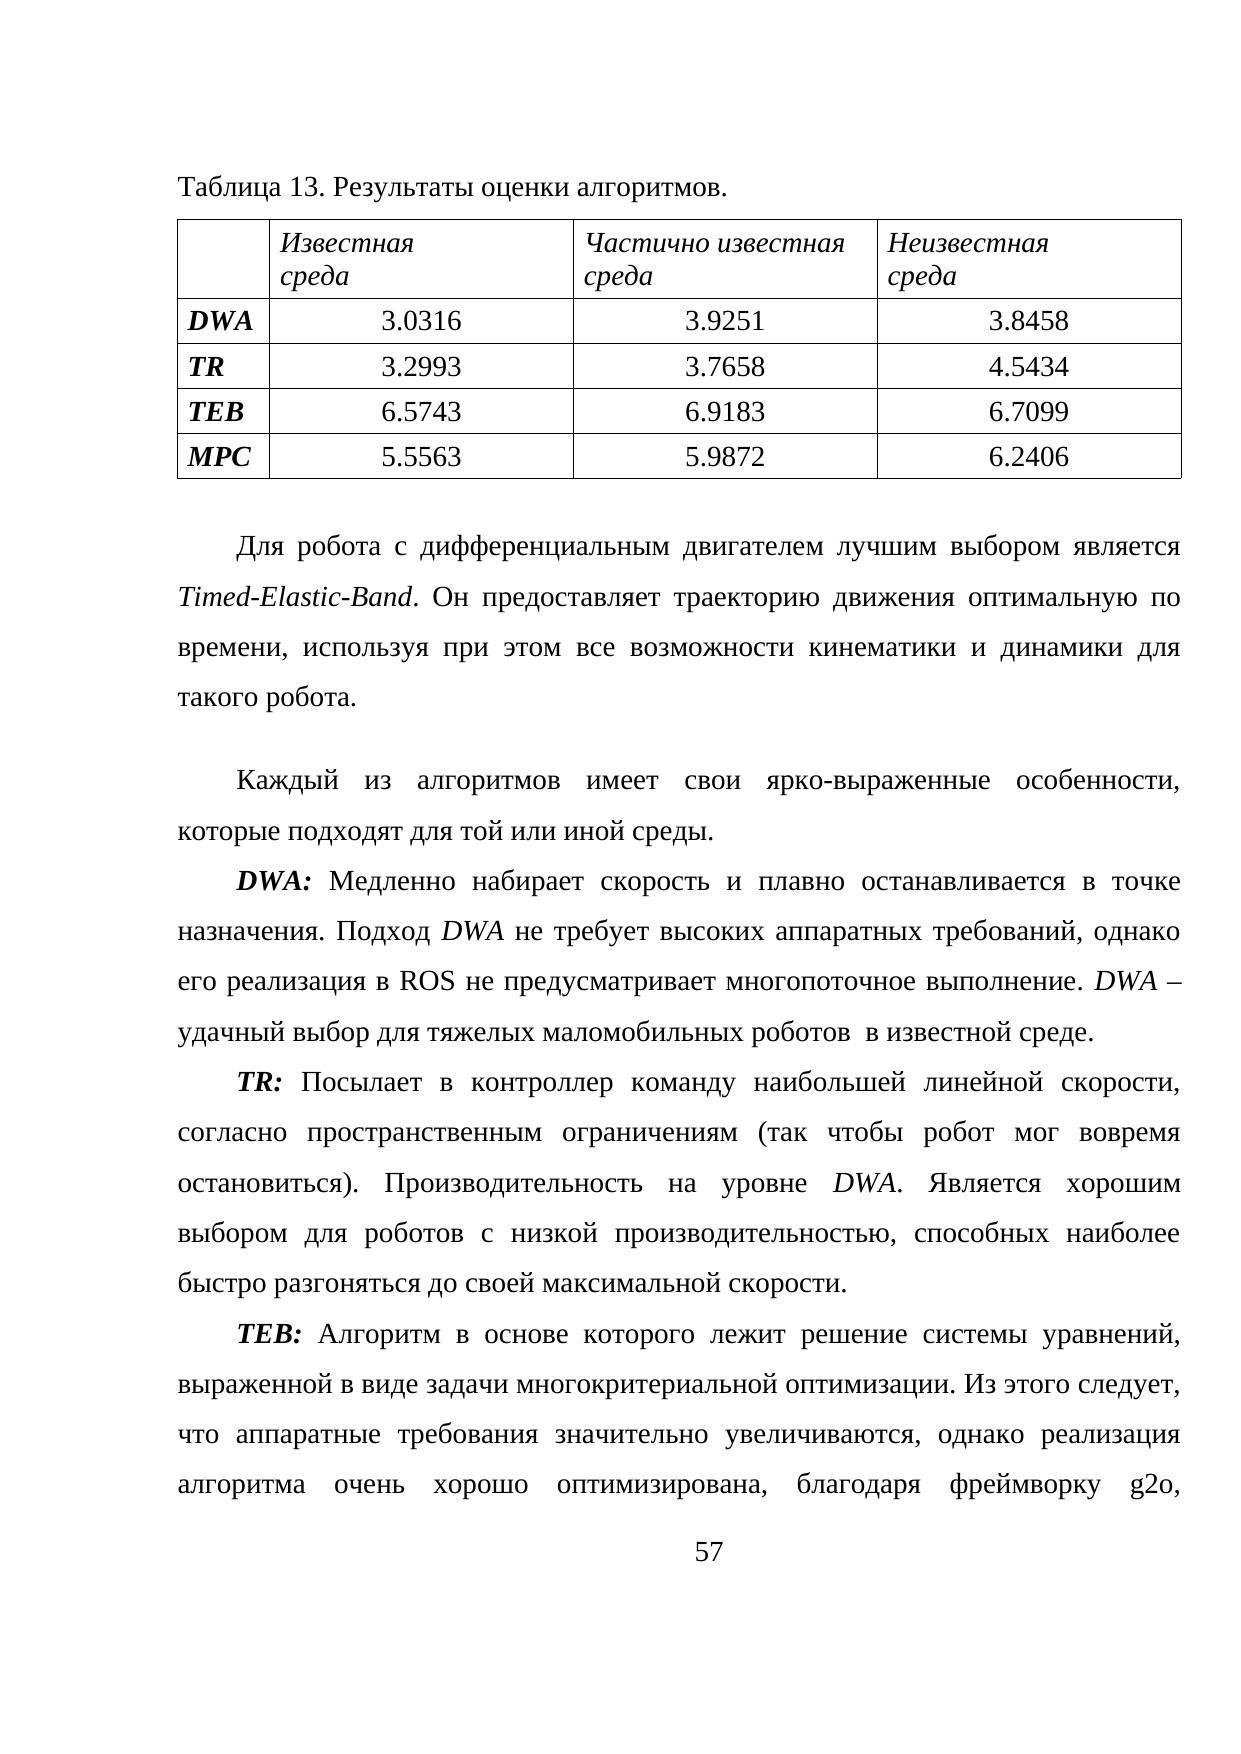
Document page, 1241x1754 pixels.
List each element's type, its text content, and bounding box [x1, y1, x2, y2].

table_cell 6.5743 [270, 389, 573, 433]
table_cell 6.7099 [878, 389, 1181, 433]
table_cell 6.9183 [574, 389, 877, 433]
text Таблица 13. Результаты оценки алгоритмов. [177, 169, 1181, 202]
table_cell 5.5563 [270, 434, 573, 478]
text Каждый из алгоритмов имеет свои ярко-выраженные особенности, которые подходят для той или иной среды. [177, 762, 1181, 846]
table_cell 4.5434 [878, 344, 1181, 388]
text TR: Посылает в контроллер команду наибольшей линейной скорости, согласно пространственным ограничениям (так чтобы робот мог вовремя остановиться). Производительность на уровне DWA. Является хорошим выбором для роботов с низкой производительностью, способных наиболее быстро разгоняться до своей максимальной скорости. [177, 1064, 1181, 1299]
table_cell 6.2406 [878, 434, 1181, 478]
table_cell MPC [178, 434, 269, 478]
table_cell 3.2993 [270, 344, 573, 388]
table_cell TEB [178, 389, 269, 433]
table_header Известная среда [270, 220, 573, 298]
text Для робота с дифференциальным двигателем лучшим выбором является Timed-Elastic-Band. Он предоставляет траекторию движения оптимальную по времени, используя при этом все возможности кинематики и динамики для такого робота. [177, 528, 1181, 713]
table_cell 3.7658 [574, 344, 877, 388]
table_cell DWA [178, 299, 269, 343]
table_cell 5.9872 [574, 434, 877, 478]
table_header Неизвестная среда [878, 220, 1181, 298]
table_cell 3.8458 [878, 299, 1181, 343]
table_header Частично известная среда [574, 220, 877, 298]
table_cell TR [178, 344, 269, 388]
table_cell 3.0316 [270, 299, 573, 343]
text DWA: Медленно набирает скорость и плавно останавливается в точке назначения. Подход DWA не требует высоких аппаратных требований, однако его реализация в ROS не предусматривает многопоточное выполнение. DWA – удачный выбор для тяжелых маломобильных роботов в известной среде. [177, 863, 1181, 1047]
table_cell 3.9251 [574, 299, 877, 343]
table_header [178, 220, 269, 298]
text TEB: Алгоритм в основе которого лежит решение системы уравнений, выраженной в виде задачи многокритериальной оптимизации. Из этого следует, что аппаратные требования значительно увеличиваются, однако реализация алгоритма очень хорошо оптимизирована, благодаря фреймворку g2o, [177, 1316, 1181, 1500]
